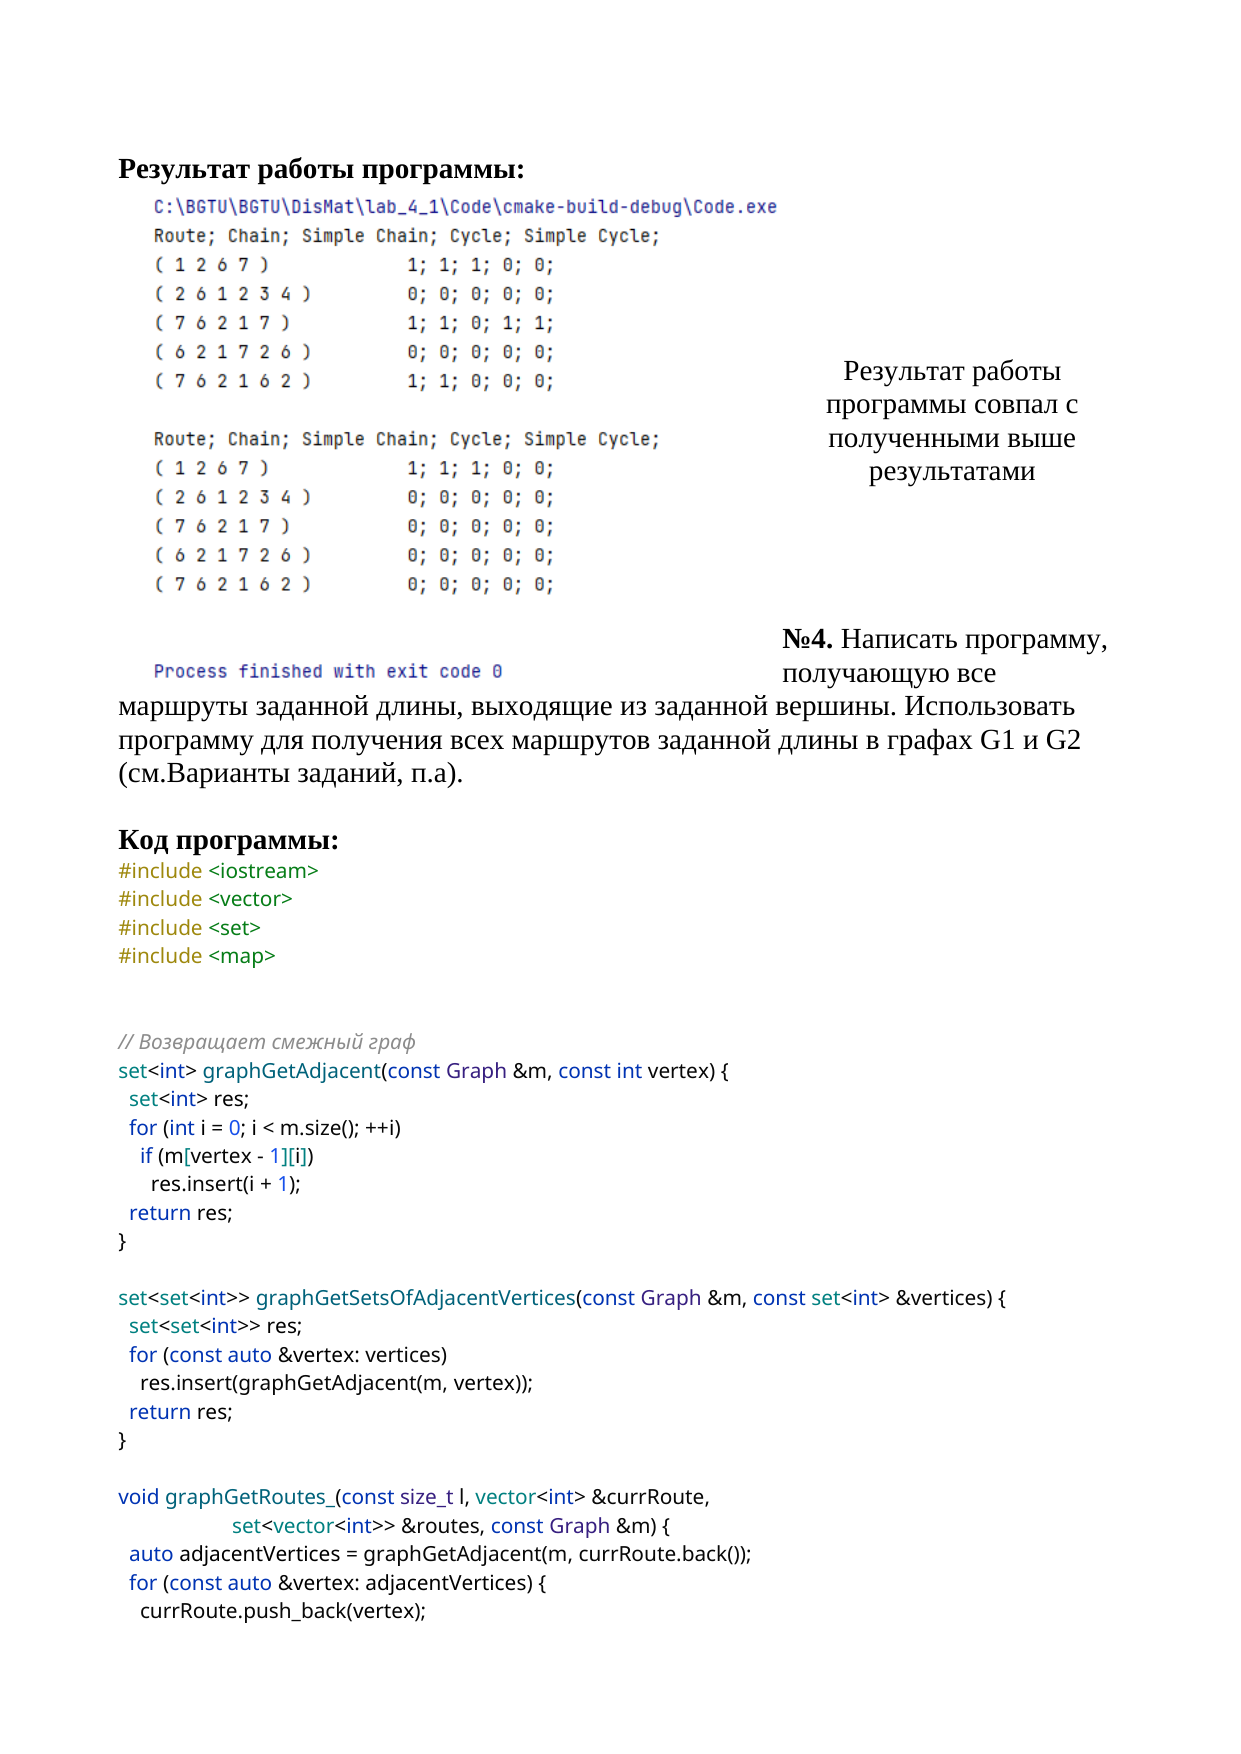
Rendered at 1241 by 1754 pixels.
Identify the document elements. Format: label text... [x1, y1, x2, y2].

text // Возвращает смежный граф set<int> graphGetAdjacent(const Graph &m, const int vertex) { set<int> res; for (int i = 0; i < m.size(); ++i) if (m[vertex - 1][i]) res.insert(i + 1); return res; } set<set<int>> graphGetSetsOfAdjacentVertices(const Graph &m, const set<int> &vertices) { set<set<int>> res; for (const auto &vertex: vertices) res.insert(graphGetAdjacent(m, vertex)); return res; } void graphGetRoutes_(const size_t l, vector<int> &currRoute, set<vector<int>> &routes, const Graph &m) { auto adjacentVertices = graphGetAdjacent(m, currRoute.back()); for (const auto &vertex: adjacentVertices) { currRoute.push_back(vertex); [118, 1027, 1122, 1624]
picture [142, 196, 783, 687]
text Результат работы программы совпал с полученными выше результатами [783, 353, 1122, 487]
text №4. Написать программу, получающую все маршруты заданной длины, выходящие из заданной вершины. Использовать программу для получения всех маршрутов заданной длины в графах G1 и G2 (см.Варианты заданий, п.а). [118, 621, 1122, 789]
text #include <iostream> #include <vector> #include <set> #include <map> [118, 856, 1122, 998]
text Результат работы программы: [118, 152, 1122, 185]
text Код программы: [118, 822, 1122, 856]
text [118, 353, 142, 487]
